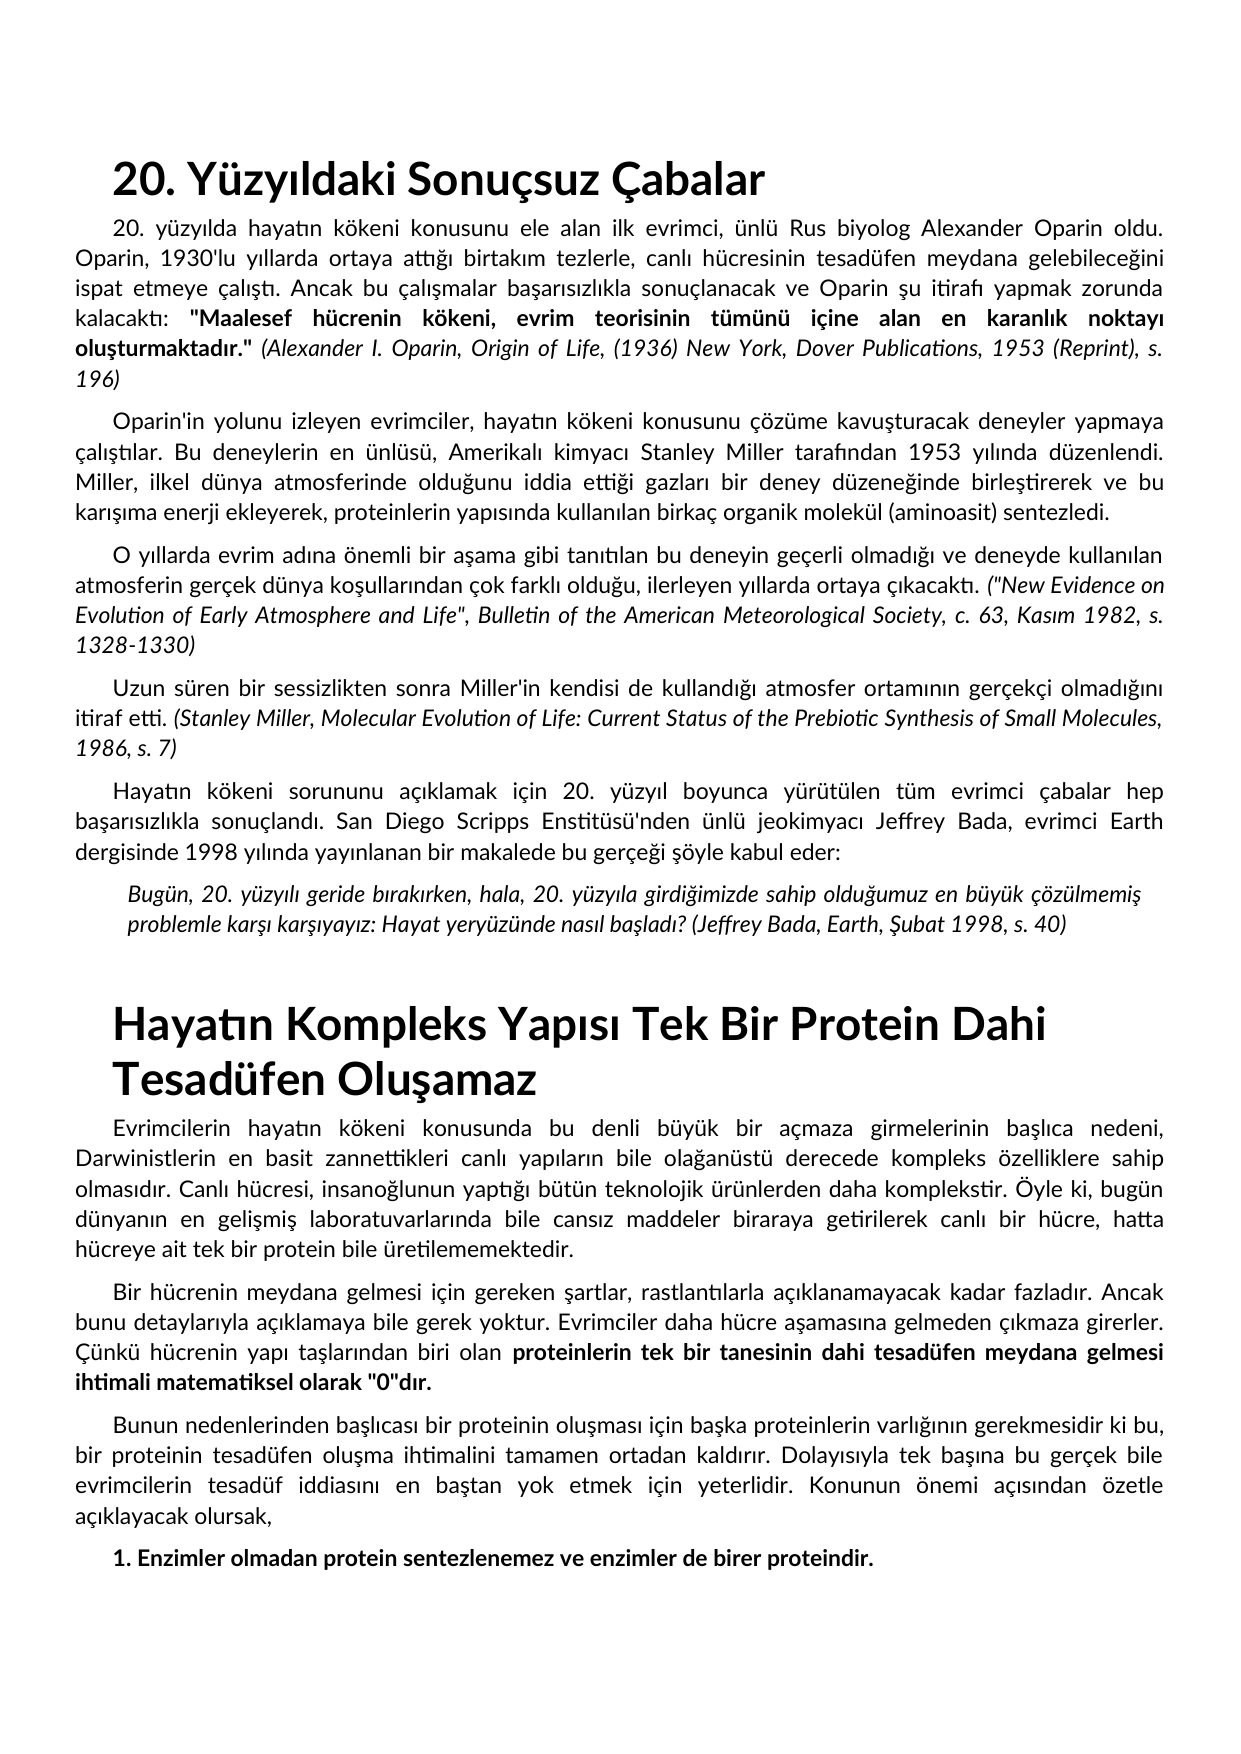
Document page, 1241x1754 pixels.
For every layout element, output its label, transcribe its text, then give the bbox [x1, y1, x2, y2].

text Bugün, 20. yüzyılı geride bırakırken, hala, 20. yüzyıla girdiğimizde sahip olduğumuz en büyük çözülmemiş problemle karşı karşıyayız: Hayat yeryüzünde nasıl başladı? (Jeffrey Bada, Earth, Şubat 1998, s. 40) [127, 880, 1143, 938]
subtitle Hayatın Kompleks Yapısı Tek Bir Protein Dahi Tesadüfen Oluşamaz [112, 996, 1165, 1106]
subtitle 20. Yüzyıldaki Sonuçsuz Çabalar [112, 150, 1165, 205]
text Bunun nedenlerinden başlıcası bir proteinin oluşması için başka proteinlerin varlığının gerekmesidir ki bu, bir proteinin tesadüfen oluşma ihtimalini tamamen ortadan kaldırır. Dolayısıyla tek başına bu gerçek bile evrimcilerin tesadüf iddiasını en baştan yok etmek için yeterlidir. Konunun önemi açısından özetle açıklayacak olursak, [75, 1411, 1165, 1529]
text Oparin'in yolunu izleyen evrimciler, hayatın kökeni konusunu çözüme kavuşturacak deneyler yapmaya çalıştılar. Bu deneylerin en ünlüsü, Amerikalı kimyacı Stanley Miller tarafından 1953 yılında düzenlendi. Miller, ilkel dünya atmosferinde olduğunu iddia ettiği gazları bir deney düzeneğinde birleştirerek ve bu karışıma enerji ekleyerek, proteinlerin yapısında kullanılan birkaç organik molekül (aminoasit) sentezledi. [75, 407, 1165, 525]
text 20. yüzyılda hayatın kökeni konusunu ele alan ilk evrimci, ünlü Rus biyolog Alexander Oparin oldu. Oparin, 1930'lu yıllarda ortaya attığı birtakım tezlerle, canlı hücresinin tesadüfen meydana gelebileceğini ispat etmeye çalıştı. Ancak bu çalışmalar başarısızlıkla sonuçlanacak ve Oparin şu itirafı yapmak zorunda kalacaktı: "Maalesef hücrenin kökeni, evrim teorisinin tümünü içine alan en karanlık noktayı oluşturmaktadır." (Alexander I. Oparin, Origin of Life, (1936) New York, Dover Publications, 1953 (Reprint), s. 196) [75, 213, 1165, 392]
text 1. Enzimler olmadan protein sentezlenemez ve enzimler de birer proteindir. [75, 1544, 1165, 1572]
text Uzun süren bir sessizlikten sonra Miller'in kendisi de kullandığı atmosfer ortamının gerçekçi olmadığını itiraf etti. (Stanley Miller, Molecular Evolution of Life: Current Status of the Prebiotic Synthesis of Small Molecules, 1986, s. 7) [75, 674, 1165, 762]
text O yıllarda evrim adına önemli bir aşama gibi tanıtılan bu deneyin geçerli olmadığı ve deneyde kullanılan atmosferin gerçek dünya koşullarından çok farklı olduğu, ilerleyen yıllarda ortaya çıkacaktı. ("New Evidence on Evolution of Early Atmosphere and Life", Bulletin of the American Meteorological Society, c. 63, Kasım 1982, s. 1328-1330) [75, 540, 1165, 658]
text Hayatın kökeni sorununu açıklamak için 20. yüzyıl boyunca yürütülen tüm evrimci çabalar hep başarısızlıkla sonuçlandı. San Diego Scripps Enstitüsü'nden ünlü jeokimyacı Jeffrey Bada, evrimci Earth dergisinde 1998 yılında yayınlanan bir makalede bu gerçeği şöyle kabul eder: [75, 777, 1165, 865]
text Evrimcilerin hayatın kökeni konusunda bu denli büyük bir açmaza girmelerinin başlıca nedeni, Darwinistlerin en basit zannettikleri canlı yapıların bile olağanüstü derecede kompleks özelliklere sahip olmasıdır. Canlı hücresi, insanoğlunun yaptığı bütün teknolojik ürünlerden daha komplekstir. Öyle ki, bugün dünyanın en gelişmiş laboratuvarlarında bile cansız maddeler biraraya getirilerek canlı bir hücre, hatta hücreye ait tek bir protein bile üretilememektedir. [75, 1114, 1165, 1262]
text Bir hücrenin meydana gelmesi için gereken şartlar, rastlantılarla açıklanamayacak kadar fazladır. Ancak bunu detaylarıyla açıklamaya bile gerek yoktur. Evrimciler daha hücre aşamasına gelmeden çıkmaza girerler. Çünkü hücrenin yapı taşlarından biri olan proteinlerin tek bir tanesinin dahi tesadüfen meydana gelmesi ihtimali matematiksel olarak "0"dır. [75, 1277, 1165, 1396]
